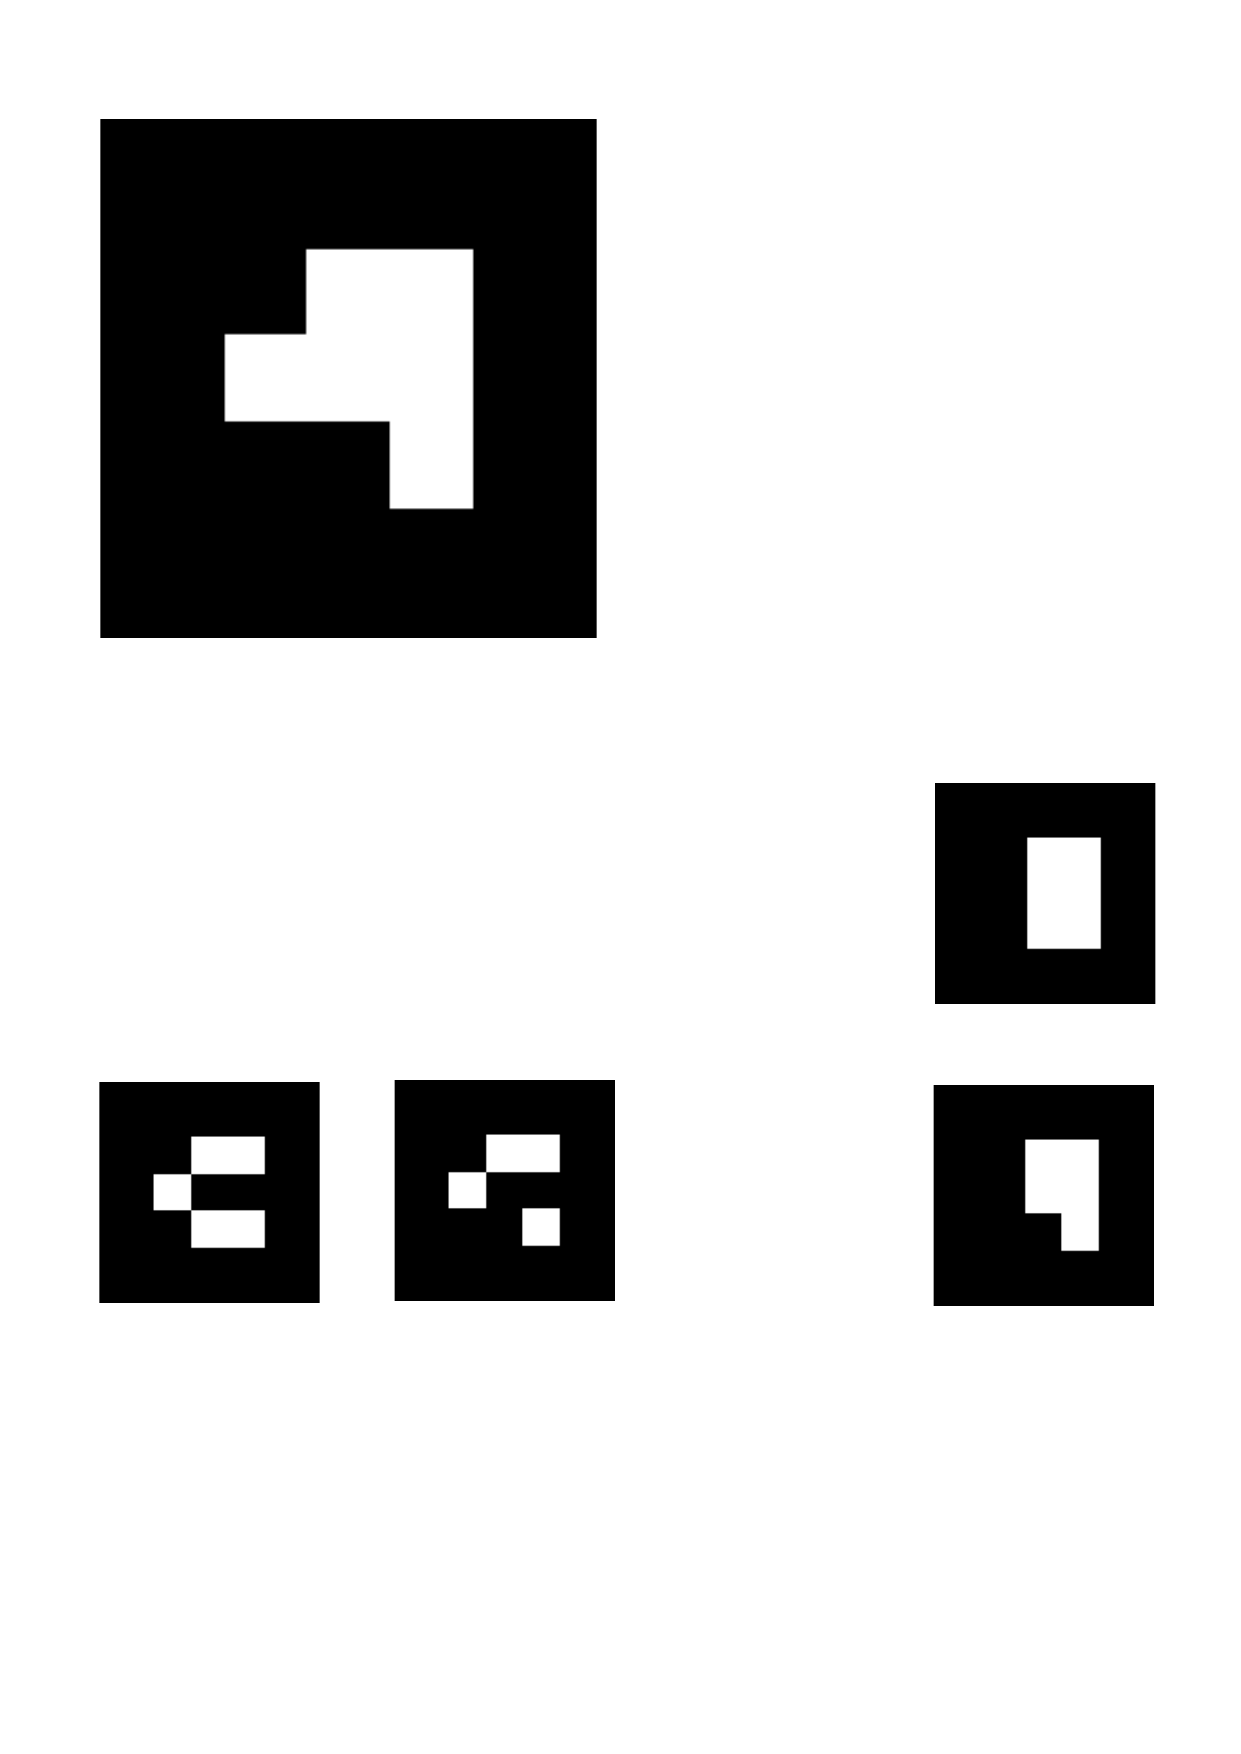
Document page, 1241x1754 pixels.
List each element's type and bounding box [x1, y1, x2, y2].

picture [394, 1080, 615, 1301]
picture [933, 1085, 1154, 1306]
picture [935, 783, 1156, 1004]
picture [99, 1082, 320, 1303]
picture [100, 119, 597, 638]
